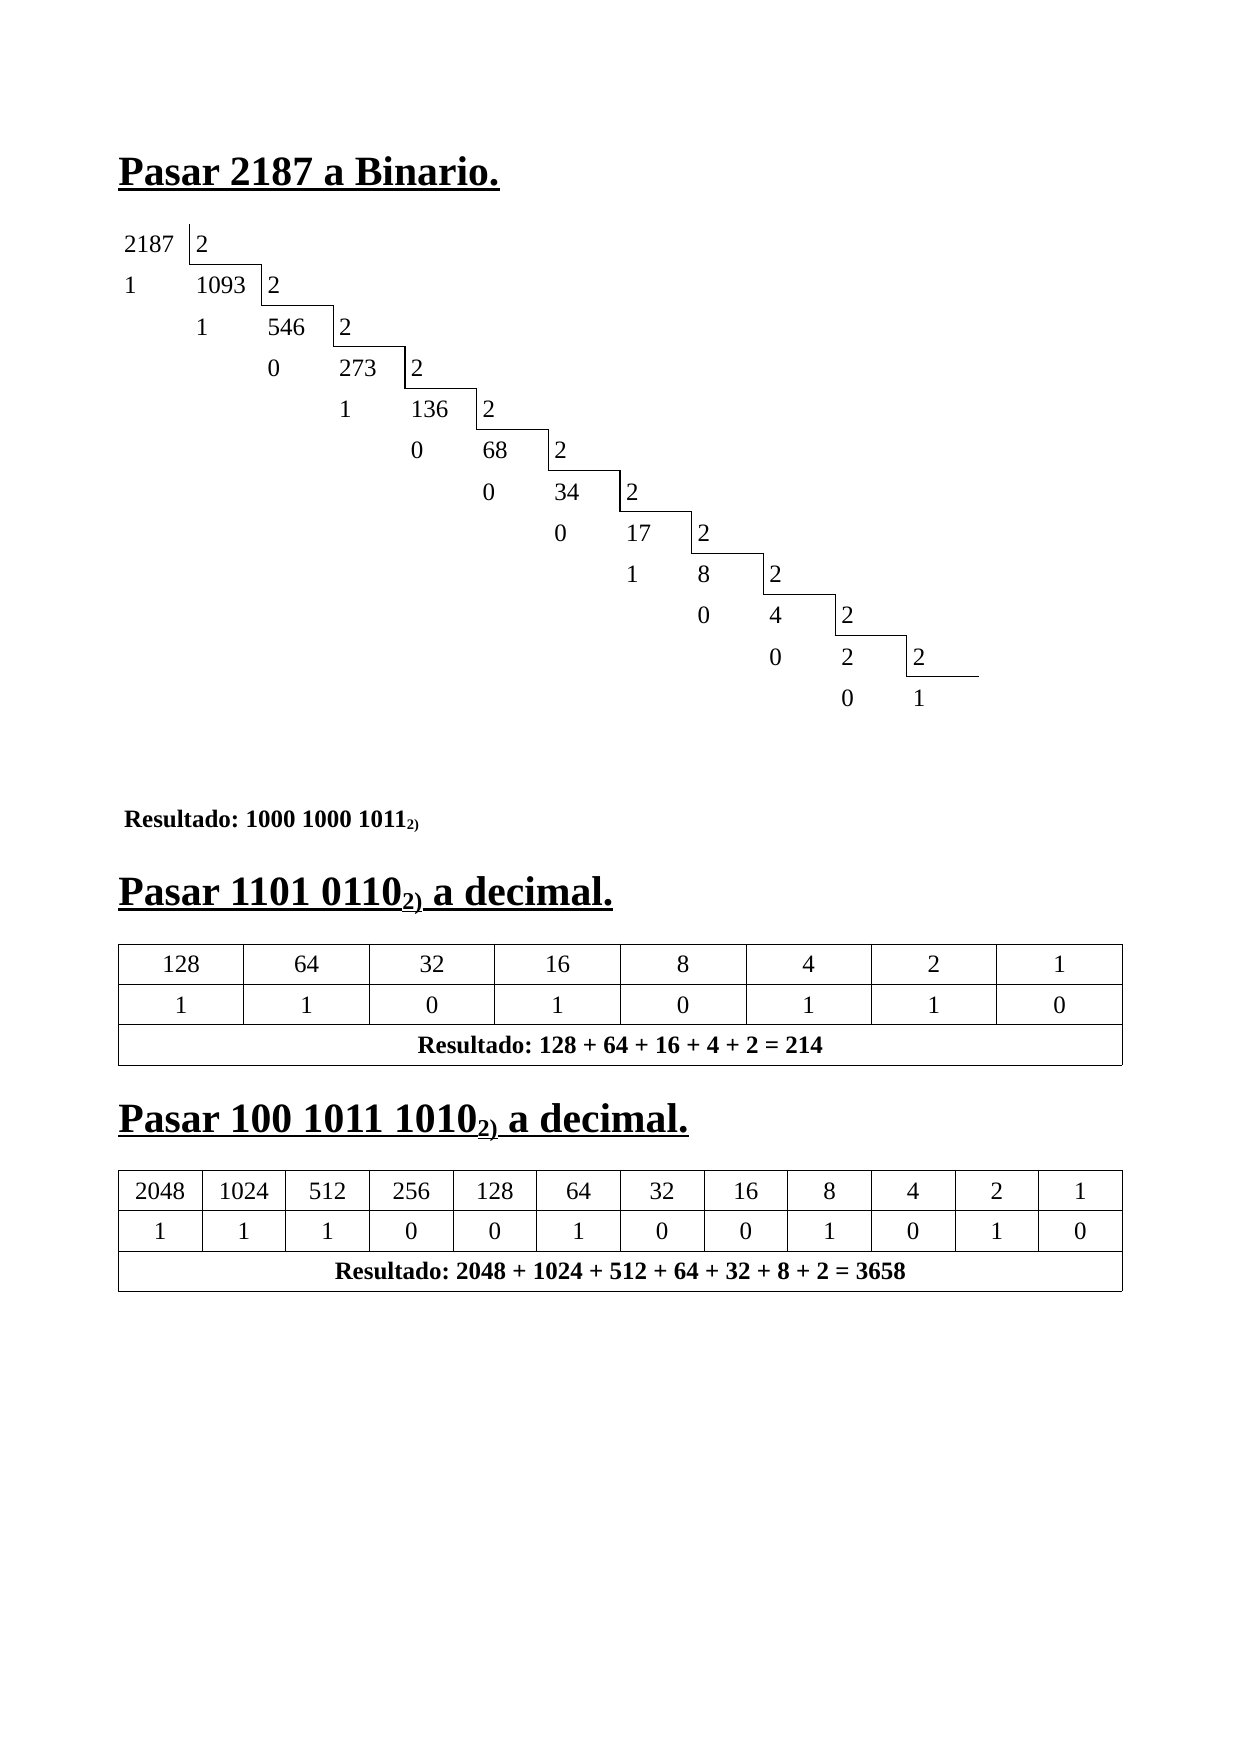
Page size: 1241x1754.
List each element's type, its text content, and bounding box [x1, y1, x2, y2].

table_cell [1050, 718, 1122, 758]
table_cell 1 [620, 553, 692, 594]
table_cell [1050, 758, 1122, 798]
table_cell [692, 346, 763, 387]
table_header [1050, 224, 1122, 264]
table_header 64 [244, 945, 369, 984]
table_cell [907, 718, 979, 758]
table_cell [835, 470, 907, 511]
table_cell [118, 346, 190, 387]
table_header [764, 224, 835, 264]
table_cell [477, 718, 548, 758]
table_cell [692, 635, 763, 676]
table_header 2 [956, 1171, 1038, 1210]
table_cell [190, 346, 261, 387]
table_cell [190, 718, 261, 758]
table_cell [620, 718, 692, 758]
table_cell [405, 718, 477, 758]
table_cell 1 [956, 1211, 1038, 1251]
table_cell [190, 594, 261, 635]
table_cell [261, 553, 333, 594]
table_cell [979, 264, 1050, 305]
table_header [333, 224, 405, 264]
table_cell 136 [405, 389, 476, 429]
table_cell [835, 429, 907, 470]
table_cell [548, 346, 620, 387]
table_cell [333, 635, 405, 676]
table_cell [548, 718, 620, 758]
table_cell [333, 594, 405, 635]
table_header [692, 224, 763, 264]
table_cell [118, 676, 190, 717]
table_cell [190, 388, 261, 429]
table_cell [477, 758, 548, 798]
table_cell [1050, 429, 1122, 470]
table_cell [405, 264, 477, 305]
table_header 128 [119, 945, 243, 984]
table_cell [261, 758, 333, 798]
table_cell [118, 305, 190, 346]
table_header [907, 224, 979, 264]
table_cell [261, 429, 333, 470]
table_cell 1093 [190, 265, 261, 305]
table_cell [764, 305, 835, 346]
table_cell [190, 470, 261, 511]
table_header 1024 [203, 1171, 285, 1210]
table_cell [692, 305, 763, 346]
table_cell [835, 718, 907, 758]
table_header [620, 224, 692, 264]
table_cell [979, 346, 1050, 387]
table_cell [477, 264, 548, 305]
table_cell [1050, 305, 1122, 346]
table_cell [907, 388, 979, 429]
table_cell [118, 594, 190, 635]
table_cell [333, 429, 405, 470]
table_cell [333, 758, 405, 798]
table_cell [692, 264, 763, 305]
text Pasar 2187 a Binario. [118, 147, 1122, 195]
table_cell [261, 635, 333, 676]
table_cell 0 [261, 346, 333, 387]
table_cell [190, 429, 261, 470]
table_cell 34 [548, 471, 619, 511]
table_cell [692, 758, 763, 798]
table_cell [261, 388, 333, 429]
table_cell [333, 470, 405, 511]
table_cell [548, 676, 620, 717]
table_cell [620, 346, 692, 387]
table_cell [979, 798, 1050, 838]
table_cell [835, 346, 907, 387]
table_cell 1 [872, 985, 996, 1024]
table_cell 1 [286, 1211, 369, 1251]
table_cell 0 [454, 1211, 536, 1251]
table_cell [1050, 388, 1122, 429]
table_cell 1 [747, 985, 871, 1024]
table_cell [190, 553, 261, 594]
table_cell [261, 718, 333, 758]
table_cell [118, 511, 190, 552]
table_cell [692, 798, 763, 838]
table_cell 1 [333, 388, 405, 429]
table_cell [548, 594, 620, 635]
table_cell [907, 553, 979, 594]
table_cell 2 [262, 264, 333, 305]
table_cell [1050, 553, 1122, 594]
text Pasar 100 1011 10102) a decimal. [118, 1093, 1122, 1141]
table_header 128 [454, 1171, 536, 1210]
table_cell [620, 676, 692, 717]
table_cell [764, 718, 835, 758]
table_cell [979, 470, 1050, 511]
table_cell 1 [907, 677, 979, 717]
table_header 64 [537, 1171, 620, 1210]
table_cell [907, 758, 979, 798]
table_cell [1050, 798, 1122, 838]
table_cell [835, 798, 907, 838]
table_cell 1 [495, 985, 620, 1024]
table_cell [907, 594, 979, 635]
table_header [548, 224, 620, 264]
table_cell [1050, 635, 1122, 676]
table_cell [835, 758, 907, 798]
table_cell [620, 429, 692, 470]
table_cell [548, 264, 620, 305]
table_cell 1 [244, 985, 369, 1024]
table_header 16 [495, 945, 620, 984]
table_header 8 [788, 1171, 871, 1210]
table_cell 0 [405, 429, 477, 470]
table_cell [979, 388, 1050, 429]
table_cell [907, 429, 979, 470]
table_cell [1050, 470, 1122, 511]
table_cell 0 [872, 1211, 955, 1251]
table_cell [620, 635, 692, 676]
table_cell 273 [333, 347, 404, 387]
table_cell [405, 758, 477, 798]
table_cell [261, 594, 333, 635]
table_cell [764, 388, 835, 429]
table_cell [979, 594, 1050, 635]
table_header 8 [621, 945, 746, 984]
table_cell 0 [370, 985, 494, 1024]
table_cell [979, 635, 1050, 676]
table_cell [764, 346, 835, 387]
table_cell [333, 718, 405, 758]
table_cell [979, 429, 1050, 470]
table_cell Resultado: 1000 1000 10112) [118, 798, 692, 838]
table_cell [477, 511, 548, 552]
table_cell [620, 388, 692, 429]
table_header 1 [997, 945, 1122, 984]
table_header [477, 224, 548, 264]
table_cell 0 [477, 470, 548, 511]
table_cell 0 [705, 1211, 787, 1251]
table_cell [1050, 594, 1122, 635]
table_cell Resultado: 128 + 64 + 16 + 4 + 2 = 214 [119, 1025, 1122, 1064]
table_cell [907, 305, 979, 346]
table_cell [1050, 264, 1122, 305]
table_cell [118, 758, 190, 798]
table_header [261, 224, 333, 264]
table_cell 0 [370, 1211, 453, 1251]
table_cell [1050, 346, 1122, 387]
table_header 32 [621, 1171, 704, 1210]
table_cell [979, 553, 1050, 594]
table_cell [405, 511, 477, 552]
table_cell [118, 553, 190, 594]
table_cell 1 [788, 1211, 871, 1251]
table_header [979, 224, 1050, 264]
table_header 4 [747, 945, 871, 984]
table_cell [118, 429, 190, 470]
table_cell 68 [477, 430, 548, 470]
table_cell 2 [836, 594, 907, 635]
text Pasar 1101 01102) a decimal. [118, 867, 1122, 915]
table_cell [333, 264, 405, 305]
table_cell [477, 553, 548, 594]
table_cell [764, 798, 835, 838]
table_header [835, 224, 907, 264]
table_cell [1050, 511, 1122, 552]
table_header 4 [872, 1171, 955, 1210]
table_cell [907, 470, 979, 511]
table_header 512 [286, 1171, 369, 1210]
table_cell [692, 718, 763, 758]
table_cell [692, 429, 763, 470]
table_cell [764, 429, 835, 470]
table_cell [477, 594, 548, 635]
table_cell 0 [621, 1211, 704, 1251]
table_cell [477, 676, 548, 717]
table_cell [548, 305, 620, 346]
table_cell [405, 553, 477, 594]
table_cell [835, 305, 907, 346]
table_cell [764, 758, 835, 798]
table_cell [261, 511, 333, 552]
table_cell [620, 305, 692, 346]
table_cell Resultado: 2048 + 1024 + 512 + 64 + 32 + 8 + 2 = 3658 [119, 1252, 1122, 1291]
table_cell [118, 718, 190, 758]
table_cell [548, 758, 620, 798]
table_cell 1 [118, 264, 190, 305]
table_cell [764, 511, 835, 552]
table_cell [1050, 676, 1122, 717]
table_cell [405, 635, 477, 676]
table_cell 2 [764, 553, 835, 594]
table_cell 1 [119, 985, 243, 1024]
table_cell 546 [261, 306, 333, 346]
table_cell [190, 635, 261, 676]
table_cell 1 [203, 1211, 285, 1251]
table_header 32 [370, 945, 494, 984]
table_cell [190, 676, 261, 717]
table_cell [548, 553, 620, 594]
table_cell [907, 798, 979, 838]
table_cell 8 [692, 554, 763, 594]
table_cell 1 [190, 305, 261, 346]
table_cell [118, 635, 190, 676]
table_cell 2 [477, 388, 548, 429]
table_cell 2 [907, 635, 979, 676]
table_cell [261, 470, 333, 511]
table_cell [190, 758, 261, 798]
table_header 2 [872, 945, 996, 984]
table_cell 2 [692, 511, 763, 552]
table_cell [764, 264, 835, 305]
table_cell [261, 676, 333, 717]
table_header 1 [1039, 1171, 1122, 1210]
table_cell [548, 388, 620, 429]
table_cell 0 [692, 594, 763, 635]
table_cell [405, 305, 477, 346]
table_cell [979, 305, 1050, 346]
table_cell [477, 305, 548, 346]
table_cell 0 [997, 985, 1122, 1024]
table_cell 0 [621, 985, 746, 1024]
table_cell 1 [119, 1211, 202, 1251]
table_header [405, 224, 477, 264]
table_cell [835, 264, 907, 305]
table_cell 0 [1039, 1211, 1122, 1251]
table_cell 0 [548, 511, 620, 552]
table_cell [190, 511, 261, 552]
table_cell [764, 470, 835, 511]
table_cell [118, 388, 190, 429]
table_cell [979, 511, 1050, 552]
table_cell [835, 511, 907, 552]
table_cell [692, 470, 763, 511]
table_cell [477, 635, 548, 676]
table_cell [620, 758, 692, 798]
table_cell [692, 676, 763, 717]
table_cell [333, 676, 405, 717]
table_cell [548, 635, 620, 676]
table_header 16 [705, 1171, 787, 1210]
table_cell 2 [406, 346, 477, 387]
table_cell [405, 594, 477, 635]
table_cell [333, 553, 405, 594]
table_cell 0 [764, 635, 835, 676]
table_cell [979, 758, 1050, 798]
table_header 2187 [118, 224, 189, 264]
table_cell 0 [835, 676, 907, 717]
table_header 256 [370, 1171, 453, 1210]
table_cell [405, 676, 477, 717]
table_header 2 [190, 224, 261, 264]
table_cell 2 [334, 305, 405, 346]
table_cell 2 [835, 636, 906, 676]
table_cell [979, 676, 1050, 717]
table_cell [764, 676, 835, 717]
table_cell [835, 388, 907, 429]
table_cell 17 [620, 512, 691, 552]
table_cell 2 [549, 429, 620, 470]
table_cell [979, 718, 1050, 758]
table_cell 1 [537, 1211, 620, 1251]
table_cell [692, 388, 763, 429]
table_cell [907, 264, 979, 305]
table_header 2048 [119, 1171, 202, 1210]
table_cell 4 [764, 595, 835, 635]
table_cell [118, 470, 190, 511]
table_cell 2 [621, 470, 692, 511]
table_cell [405, 470, 477, 511]
table_cell [620, 594, 692, 635]
table_cell [907, 346, 979, 387]
table_cell [907, 511, 979, 552]
table_cell [620, 264, 692, 305]
table_cell [477, 346, 548, 387]
table_cell [835, 553, 907, 594]
table_cell [333, 511, 405, 552]
